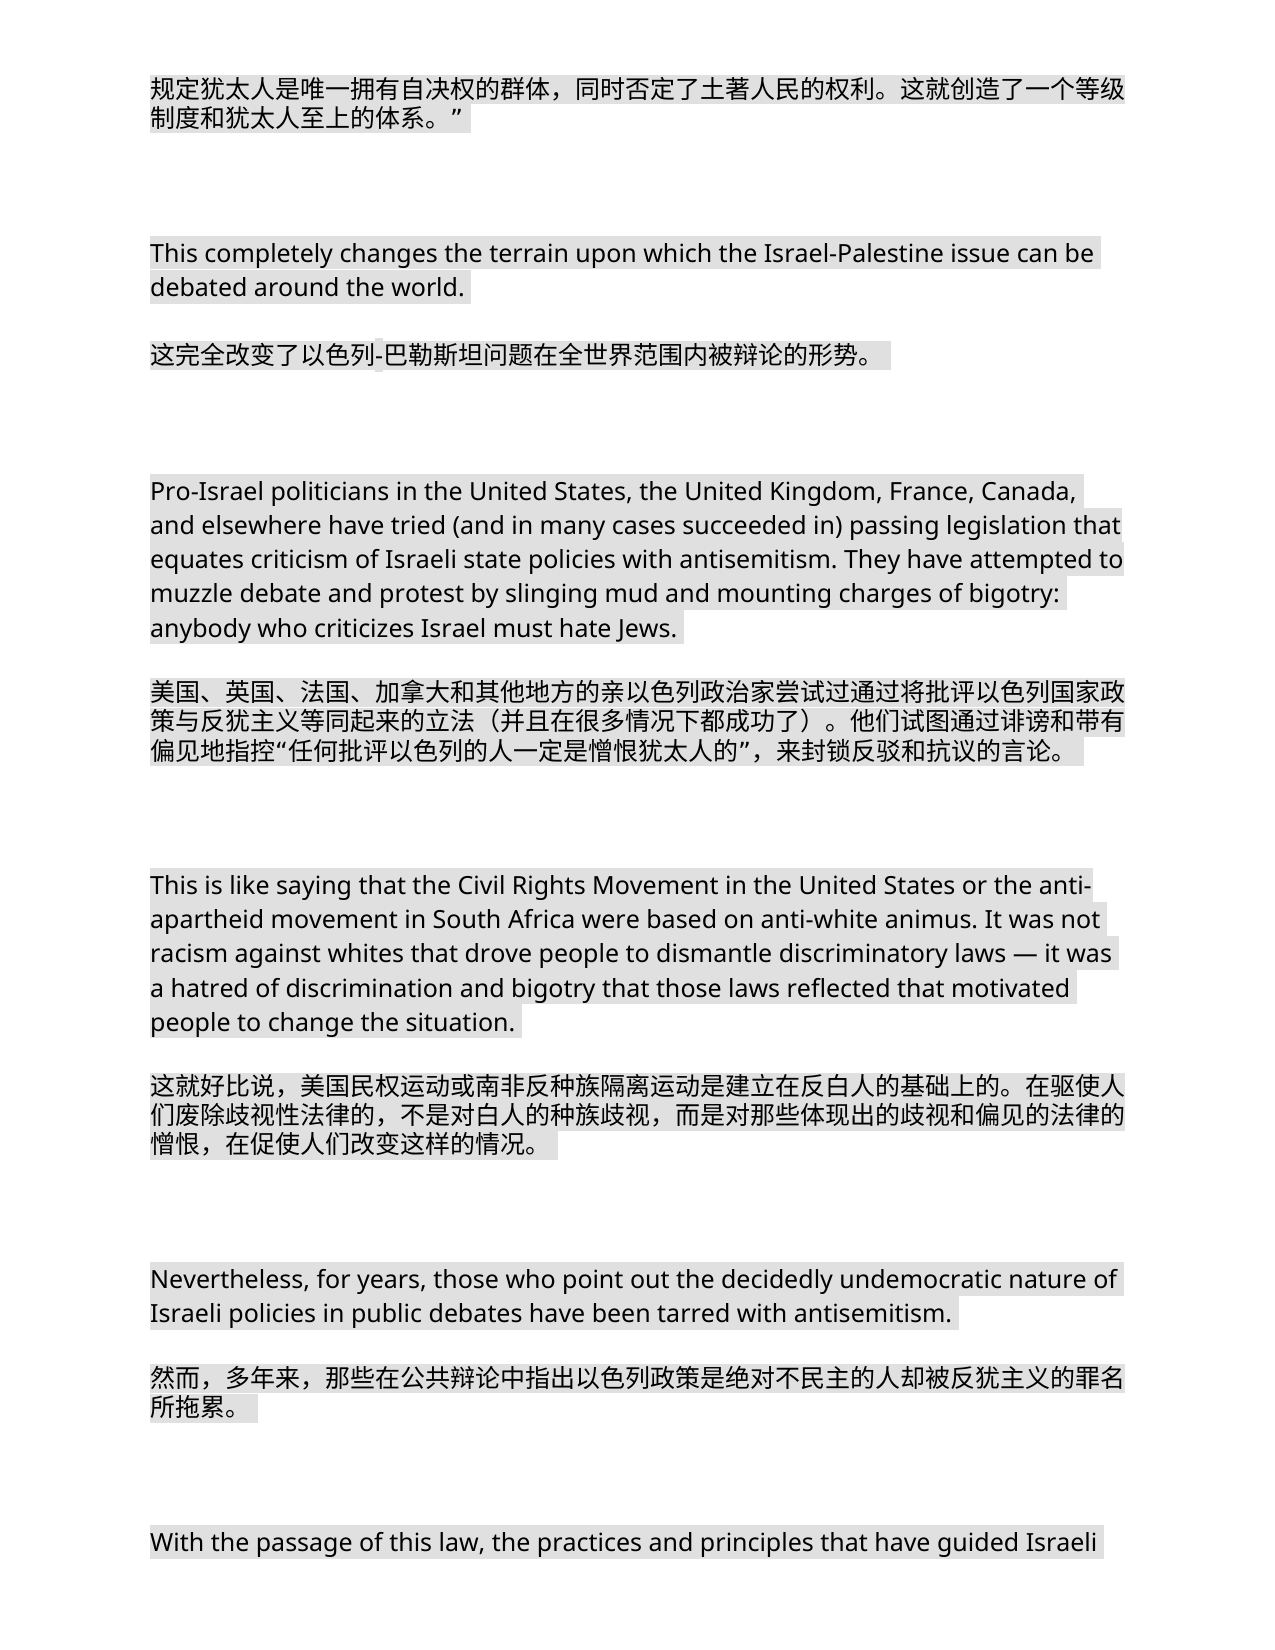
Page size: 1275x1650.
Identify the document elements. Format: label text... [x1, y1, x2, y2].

text 一篇大陸網站上的翻譯，關於前陣子以色列通過的猶太民族國家法的看法： Israel's Mask Slips Off 以色列的面具脱落了 Written by DAVID PALUMBO-LIU With its passage of the "Jewish Nation-State Law", Israel is no longer hiding the fact that it is not a democracy. 随着《犹太民族国家法》的通过, 以色列不再隐瞒它不再是民主国家的事实。 On July 19, Israel's Knesset passed the "Jewish Nation-State Law." It is a simple and blunt instrument that has one purpose: to declare Israel a Jewish state and relegate all non-Jews to second-class citizenship. 在7月19日，以色列议会通过了《犹太民族国家法》。这是一份简单而直率的法律文件，其目的只有一个：宣布以色列为犹太国家，并给所有非犹太人二等公民的身份。 There are two ways to look at this event. In one respect, it simply enshrines long-standing Israeli practices in law. Yet it also signals the abandonment of any pretense that Israel is, as it has long claimed, a democracy. 看待这一事件有两种方式。一方面，它简单地体现了以色列长期以来在法律上的做法。然而，这也标志着以色列放弃了它长期以来宣称自己是一个民主国家的借口。 The Nation-State Law defines Israel as the national homeland of the Jewish people and asserts that "the realization of the right to national self-determination in Israel is unique to the Jewish people." Similarly, it promises that "Israel will ensure the safety of the Jewish people", but mentions the protection of no other group. 《民族国家法》将以色列定义为犹太人的民族家园并主张“在这个国家内行使民族自治权的独属于犹太人。”同样，它承诺“以色列将力争确保犹太人的安全”,但没有提到对其它群体的保护。 Adalah attorney Fady Khoury puts it plainly:"In Israel, the new law explicitly defines the Jewish people as the only group with the only right to self-determination, while negating the rights of the indigenous people. This creates a system of hierarchy and supremacy." 阿达拉赫（Adalah）（1）的律师Fady Khoury直截了当地说：“在以色列，新法律明确规定犹太人是唯一拥有自决权的群体，同时否定了土著人民的权利。这就创造了一个等级制度和犹太人至上的体系。” This completely changes the terrain upon which the Israel-Palestine issue can be debated around the world. 这完全改变了以色列-巴勒斯坦问题在全世界范围内被辩论的形势。 Pro-Israel politicians in the United States, the United Kingdom, France, Canada, and elsewhere have tried (and in many cases succeeded in) passing legislation that equates criticism of Israeli state policies with antisemitism. They have attempted to muzzle debate and protest by slinging mud and mounting charges of bigotry: anybody who criticizes Israel must hate Jews. 美国、英国、法国、加拿大和其他地方的亲以色列政治家尝试过通过将批评以色列国家政策与反犹主义等同起来的立法（并且在很多情况下都成功了）。他们试图通过诽谤和带有偏见地指控“任何批评以色列的人一定是憎恨犹太人的”，来封锁反驳和抗议的言论。 This is like saying that the Civil Rights Movement in the United States or the anti-apartheid movement in South Africa were based on anti-white animus. It was not racism against whites that drove people to dismantle discriminatory laws — it was a hatred of discrimination and bigotry that those laws reflected that motivated people to change the situation. 这就好比说，美国民权运动或南非反种族隔离运动是建立在反白人的基础上的。在驱使人们废除歧视性法律的，不是对白人的种族歧视，而是对那些体现出的歧视和偏见的法律的憎恨，在促使人们改变这样的情况。 Nevertheless, for years, those who point out the decidedly undemocratic nature of Israeli policies in public debates have been tarred with antisemitism. 然而，多年来，那些在公共辩论中指出以色列政策是绝对不民主的人却被反犹主义的罪名所拖累。 With the passage of this law, the practices and principles that have guided Israeli state policies for decades are before the world's eyes. So now the facts can finally have a real hearing, uncoupled from dishonest charges of antisemitism. 随着这项法律的通过，几十年来指导以色列国家政策的惯例和原则展现在世人眼前。而现在，事实终于从反犹主义的不诚实指控中解脱出来，可以有真正的申辩了。 If pro-Israel US politicians have their way, such charges might well break federal law. A proposed "Anti-Semitism Awareness Act" is set for a vote in Congress. It is blatantly unconstitutional. The ACLU's statement sums up the issue thus: 如果亲以色列的美国政客一意孤行，这样的指控很可能会违反联邦法律。一个拟议的“注意反犹主义法案”将在国会被投票。这显然是违宪的。ACLU（美国公民自由协会）(2)的声明总结了这个问题： "The proposed bill risks chilling constitutionally protected speech by incorrectly equating criticism of Israel with anti-Semitism. And there is no need for a new bill to protect students from anti-Semitic harassment, because that is already prohibited under Title VI. We worry that the law will lead colleges to suppress speech, especially if the Department of Education launches investigations simply because students have engaged in speech critical of Israel." “拟议的法案错误地将对以色列的批评与反犹主义等同起来，让受宪法保护的言论变得令人不寒而栗。我们不需要一个新的法案来保护学生免受反犹主义骚扰，因为这已经被民权法案第四款（3）所禁止了。我们担心该法律会导致大学压制言论，尤其是如果教育部门仅仅因为学生参与对以色列的言论批评就展开调查。” Indeed, all "anti-Semitism awareness" bills in Congress and in state legislatures should be entirely rewritten to acknowledge the new law. Rewritten, or better yet, scrapped completely, given that their principal purpose is to prevent criticism of Israel. Our entire understanding of Israel has now changed. With the new law essentially codifying apartheid, it is impossible to say that those criticizing Israel are antisemitic, since the evidence of systemic racism is not dispersed or informal anymore. 事实上，考虑到以色列的新法律，国会和州议会中的所有“注意反犹主义”的法案都应该完全改写。这些法律应被改写，或者最好完全废除，因为他们的主要目的是防止对以色列的批评。我们对以色列的认识现在已经完全改变了。由于以色列的新法律实质上是对种族隔离进行立法，系统性种族主义的证据不再是分散的或非正式的了，因此就不可能说那些批评以色列的人是反犹主义者了。 For example, it is now impossible to say that the International Criminal Court's definition of apartheid does not apply to Israel. According to the ICC, apartheid is "an institutionalized regime of systematic oppression and domination by one racial group over any other racial group or groups and committed with the intention of maintaining that regime." The new law establishes precisely such a regime. 例如，现在不可能说国际刑事法院对种族隔离的定义不适用于以色列。根据国际刑事法院的规定，种族隔离是指“一个制度化的政权，它由一个种族团体对任何其他种族团体进行系统压迫和统治，并致力于维持该政权。”而新法律建立的就是这样一个政权。 In "The Decline of the Nation-State and the End of the Rights of Man," Hannah Arendt argued that the "end of the rights of man" was largely attributable to the "state" giving way to the "nation": "the transformation of the state from an instrument of the law into an instrument of the nation had been completed; the nation had conquered the state, national interest had priority over the law long before Hitler could pronounce 'right is what is good for the German people.'" What she means is that the state, as a neutral and fair instrument of law, became subordinated to the ethno-nation organized around maintaining the supremacy of one group of people over all others. 在《民族国家的衰落和人的权利的终结》中，汉娜·阿伦特认为“人的权利的终结”很大程度上归因于“国家”（state）让位给“民族”（nation）：“国家从法律的工具变成民族的工具的转变已经被完成了。民族已经征服了国家，在希特勒声明‘对德国人有利的就是正确的‘之前，民族利益就已经高于法律了。”她的意思是，国家，作为中立和公正的法律工具，逐渐变得从属于民族身份，目的是保持一个民族的霸权地位。 The new law does just this, pronouncing Israel as a Jewish supremacist state and announcing its mission to further violate international law by destroying more Palestinian and Bedouin villages and building more illegal settlements. 新的法律就是这样做的。它宣布以色列是一个犹太人至上主义国家，并宣布其任务是通过摧毁更多的巴勒斯坦和贝都因村庄，并建立更多的非法定居点来进一步破坏国际法。 Let us be clear: no matter what Israel does with this new law — strengthen it, modify it, or even rescind it under international pressure — so long as it maintains its de facto policies of discrimination and destruction, nothing about the Israeli occupation of Palestine will have changed. What has changed is the final stripping away of any illusion of democracy in the state of Israel. 我们得明确一点：无论以色列之后如何对待这部新法律—加强它，修改它，或甚至在国际压力下废除它—只要以色列维持其事实上的歧视和破坏政策，以色列对巴勒斯坦的占领就不会有任何改变。真正改变了的，是以色列被剥开的民主幻象。 1. 阿达拉赫（Adalah）指以色列阿拉伯少数民族权利法律中心（The Legal Center for Arab Minority Rights in Israel） 2. ACLU，指美国公民自由协会（American Civil Liberties Union） 3. 1964美国民权法案第四款：No person in the United States shall, on the ground of race, color, or national origin, be excluded from participation in, be denied the benefits of, or be subjected to discrimination under any program or activity receiving Federal financial assistance. 译者说明：本文原文于2018年7月31日刊登于美国雅各宾杂志（Jacobin Magazine），原作者为斯坦福大学教授David Palumbo-Liu。原作者对本文保留一切权利。 原文链接：Israel’s Mask Slips Off https://www.jacobinmag.com/2018/07/israel-jewish-nation-state-law-apartheid-palestine 原文立场不代表译者立场。译者翻译水平糟糕，若有翻译问题希望得到指正。 文章連結：https://zhuanlan.zhihu.com/p/41699939 ＝＝＝＝＝＝＝＝＝＝＝＝＝＝＝＝＝＝＝＝＝＝＝＝＝＝＝＝ 以色列数万人示威反对《犹太民族国家法案》 国际红色通讯 国际红色通讯 已关注 143 人赞了该文章 以色列共产党网站，2018年8月12日 8月11日星期六晚间，来自全国各地的数万阿拉伯人和犹太人涌向特拉维夫（Tel Aviv）的拉宾广场（Rabin Square），为反对种族主义的《犹太民族国家法案》举行第二次大规模抗议。游行群众由拉宾广场向特拉维夫博物馆（Tel Aviv Museum）进发，一路高举用阿拉伯文和希伯来文书写的、表达平等民主诉求和要求废除《法案》的标语。人们高呼：“不，不，这个法西斯法案不能通过！”另一些口号也在人群中回响：“毕比，毕比（译者注：内塔尼亚胡的绰号），下台，我们不要你！”，“我们都是兄弟！”，“犹太人和阿拉伯人不是敌人！”。 阿拉伯高级监督委员会（The Higher Arab Monitoring Committee）组织了这次抗议。这是一个在政治领域代表以色列籍阿拉伯-巴勒斯坦社群的非政府组织。为此，阿拉伯高级监督委员会从海法、拿撒勒、黎以边境附近的阿拉伯-德鲁兹人村庄和内盖夫的阿拉伯-贝都因人聚居区（Haifa and Nazareth, Arab-Druze villages near the Lebanon frontier and Arab-Bedouin localities in the Negev）调集了300多辆大巴。“一车一车的阿拉伯人涌进抗议现场”，抗议支持者们说。这是对总理本雅明·内塔尼亚胡的嘲讽。他曾在上个大选日说，“一车一车的阿拉伯人涌进投票站”。 几十个组织支持这次示威，包括：以色列共产党（Communist Party of Israel）、和平与平等民主阵线（Hadash，译者注：以色列共产党的选举组织）、梅雷兹党（Meretz，译者注：社会党国际成员）、阿拉伯复兴运动（Arab Movement for Renewal）、埃塞俄比亚犹太人协会（Association for Ethiopian Jews）、立刻和平（Peace Now）、以色列宗教行动中心（Israel Religious Action Center）、站在一起（StandingTogether）、斯基库协会（Sikkuy，译者注：致力于促进巴勒斯坦人和犹太人之间和平、平等的社会组织）、以色列反种族主义联盟（Coalition Against Racism in Israel）、平等事务中心（Mossawa Center）、工党青年（Labor Party youth）、以色列公民权益协会（Association for Civil Rights in Israel）、前进-社区行动（Zazim—Community Action）、内盖夫公民平等共享论坛（Negev Coexistence Forum for Civil Equality）、库蓝组织（Kulan）、社会主义斗争（Socialist Struggle）、新以色列基金和萌芽（New Israel Fund and Shatil）、吉瓦特伴侣组织（Givat Haviva）、以色列和平集团（Gush Shalom）、在岗工人联盟（Koah La’Ovdim Worker’s Union）、人权医师组织（Physicians for Human Rights）、因贾兹中心（Injaz Center）、埃米克沙威组织（Emek Shave，译者注：一个考古学领域的协会）、耶什丁组织（Yesh Din，译者注：人权志愿者组织）、和平斗士组织（Combatants for Peace）、以色列巴勒斯坦人父母圈（The Israeli-Palestinian Parents Circle）、大赦国际（Amnesty）、和平绿洲组织（Wahatal-Salam–Neve Shalom）。 在活动中发表演讲的人包括：和平与平等民主阵线前国会议员、以色列共产党领导人穆罕默德·巴拉赫（Mohammad Barakeh），阿拉伯事务高级委员会（High Follow-up Committee for Arab Affairs）主席马赞·加内姆（Mazen Ganaim），萨赫宁（Sakhnin）市长、全国阿拉伯社区领导人委员会（National Council of Arab Community Leaders）主席、著名社会学家伊娃·依鲁兹（Eva Illouz）教授，《国土报》（Haaretz）社长阿摩斯·司朔肯（Amos Schocken），历史学家凯斯·菲尔罗（Kais Firro）教授。 前国会议员、以色列共产党领导人穆罕穆德·巴拉赫祝上周忍受中风病痛的和平活动家乌里·阿维内利（Uri Avneri）早日康复。他接着说：“朋友们，你们很清楚——在场的阿拉伯人的想法并不全一样，犹太人的想法也不全一样。但今天大家都来到了抗议现场。大浩劫（Nakba，1948年的巴勒斯坦难民潮）不会再次发生！我们就站在这里！”。他最后说：“我们能克服困难！”巴拉赫向群众呼吁：“要取消这个可憎的、肮脏的、被内塔尼亚胡及其政府叫做《民族国家法案》的东西。” 社会学家伊娃·依鲁兹教授在演讲开始时流下了眼泪。她回忆起童年时代，作为犹太裔摩洛哥移民来到法国的经历。她说：“平等不是个抽象的东西。当你被平等对待时，就不会担惊受怕。你活着会觉得有尊严。平等从内塑造人，而社会从外塑造人。” 在抗议开始前，“共同名单”（Joint List，译者注：以色列共产党参加的选举联盟）领导人、和平与平等民主阵线国会议员艾曼·奥德（Ayman Odeh）告诉《新消息报》（Ynet）：“带着反对《法案》的民主而正义的声音，数万阿拉伯和犹太群众正在去往特拉维夫的路上。一个民主的国家，必须是为了全体公民的国家。”和平与平等民主阵线的另一位国会议员尤塞夫·贾巴林（Yousef Jabareen）说，这次抗议是多年以来“在特拉维夫发生的对阿拉伯人来说最重要的抗议”。 和平与平等民主阵线前国会议员、以色列共产党中央政治局成员伊萨姆·马库尔（Issam Makhoul）强调了这次示威的重要性。“这是最重要的示威活动之一。这一示威要求改变以色列当前的思维方式。力图否定阿拉伯裔居民的思维，对两个民族都很危险。我们两个民族都是这个国家的一部分。我们的公民身份来源于我们对家园的归属感。我们不允许任何人损害我们的民族地位和公民地位。” “共同名单”和梅雷兹党的所有国会议员都参加了这一示威。然而，犹太复国主义者联盟（Zionist Union）只有两位国会议员米奇·罗森塔尔（Micky Rosentha）和祖哈·巴巴卢（Zuhair Bahalul）参加了抗议。犹太复国主义者联盟的新领导人齐皮·利夫尼（Tzipi Livni）告诉军方电台（Army Radio），她不会参加这一游行，因为“阿拉伯人‘共同名单’的一些成员，不认同她‘以色列是犹太民族国家’的看法。” 8月9日，以色列希腊东正教理事会（Council of the Greek Orthodox Church in Israel）呼吁其成员参加11日的抗议活动。该组织称，《犹太国家民族法案》否定了阿拉伯少数族裔在以色列的历史存在，严重损害了他们的利益，还危害基督教和穆斯林的圣地。耶路撒冷拉丁礼宗主教（Latin Patriarchate）呼吁“所有仍深信平等理念的以色列公民……发出他们反对这一法案的声音，发出反对这个国家未来危险的声音。” 相关资料： 和平与平等民主阵线是以色列共产党的选举组织，是“共同名单”选举联盟的成员。梅雷兹党是社会党国际的成员。犹太复国主义者联盟是目前以色列最大的反对党联盟，据称持中左立场。以上组织都支持两国方案。 以色列执政党利库德集团主张吞并巴勒斯坦全部领土，反对两国方案。 以色列国会共有120个议席，“共同名单”有13席（其中和平与平等民主阵线有4席），梅雷兹党有5席，犹太复国主义者联盟有24席，利库德集团有30席。 来源：以色列共产党网站 原文链接：Tens of Thousands, Arabs &; Jews, Protest Nation-State Law in T-A https://zhuanlan.zhihu.com/p/43375884 [150, 75, 1125, 1559]
